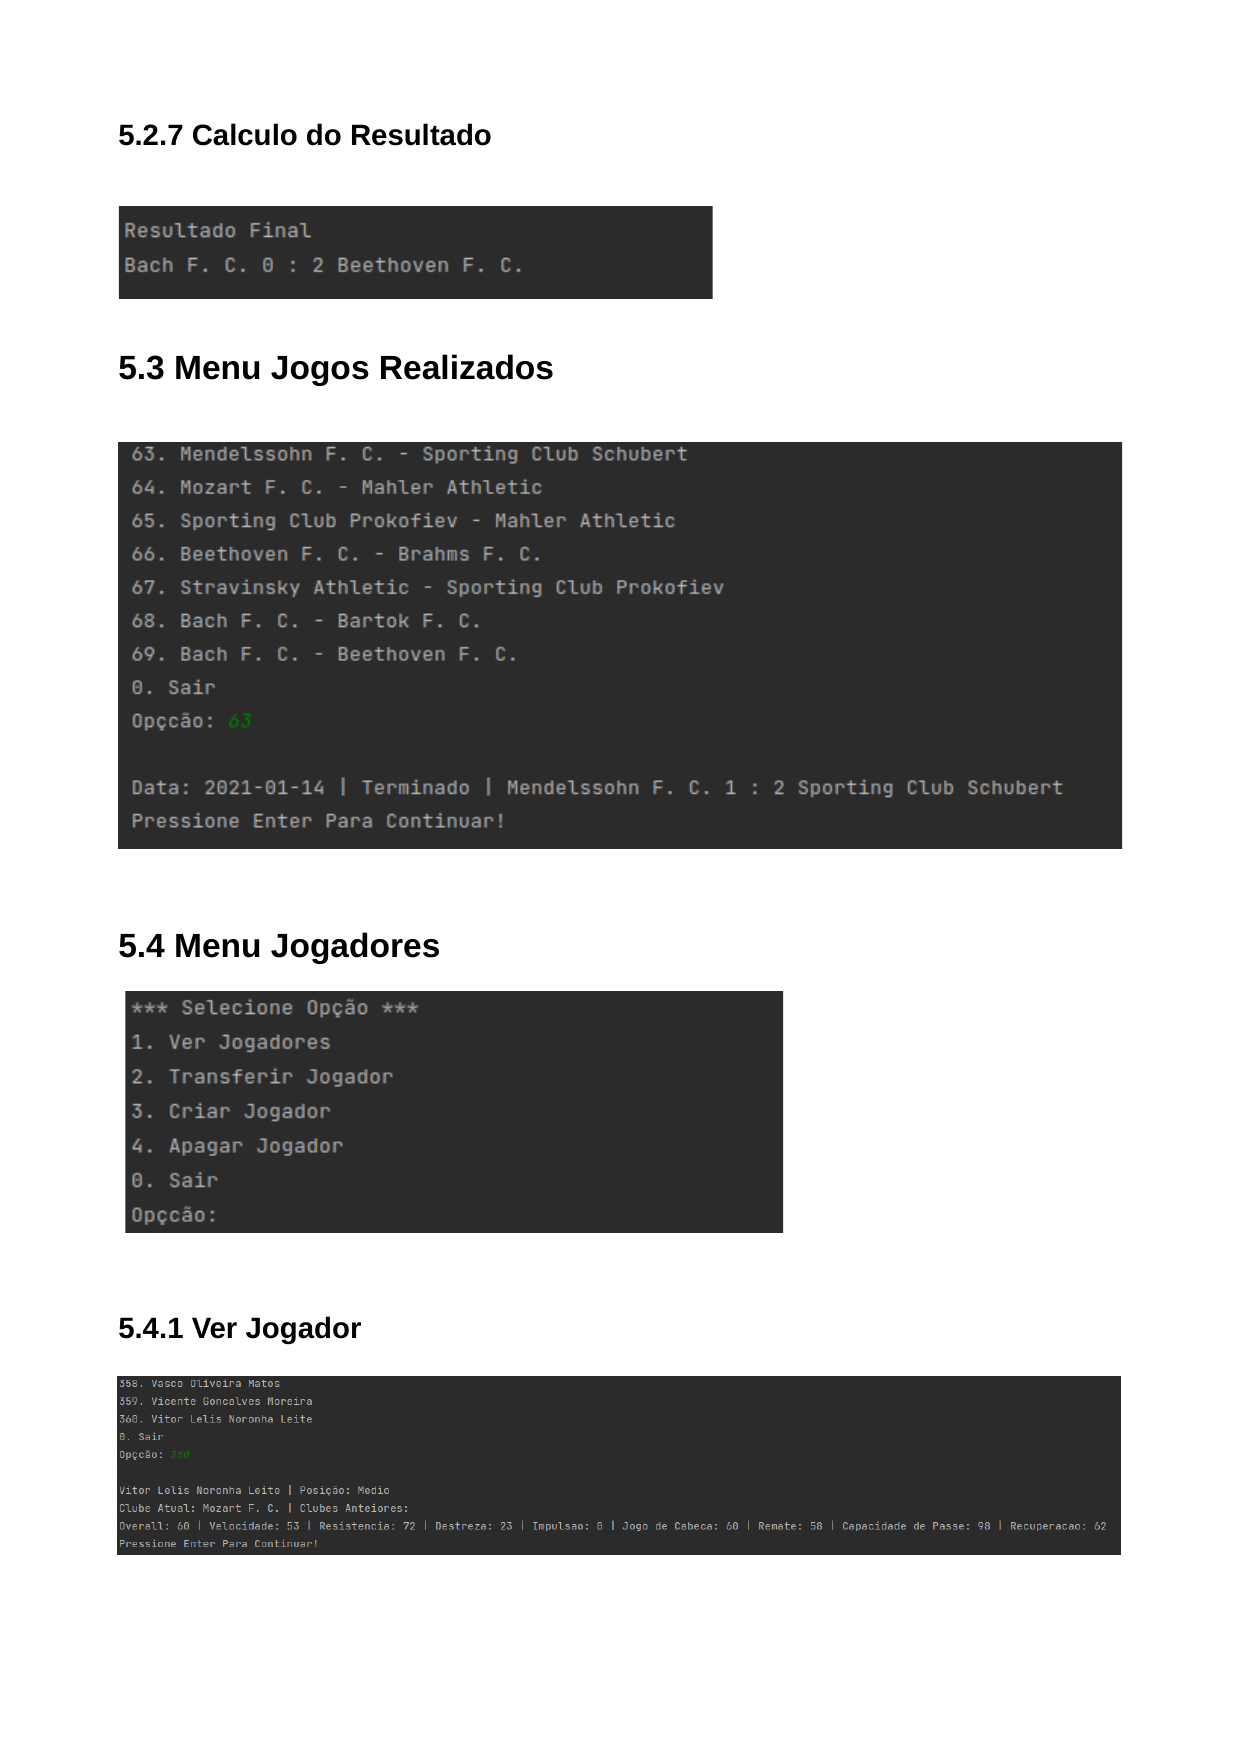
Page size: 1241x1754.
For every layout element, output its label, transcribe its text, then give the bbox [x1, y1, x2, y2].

subtitle 5.3 Menu Jogos Realizados [118, 347, 1122, 386]
subtitle 5.4 Menu Jogadores [118, 926, 1122, 964]
subtitle 5.2.7 Calculo do Resultado [118, 118, 1122, 152]
picture [118, 442, 1123, 849]
subtitle 5.4.1 Ver Jogador [118, 1311, 1122, 1344]
picture [117, 1376, 1121, 1555]
picture [118, 206, 713, 299]
picture [125, 991, 784, 1233]
